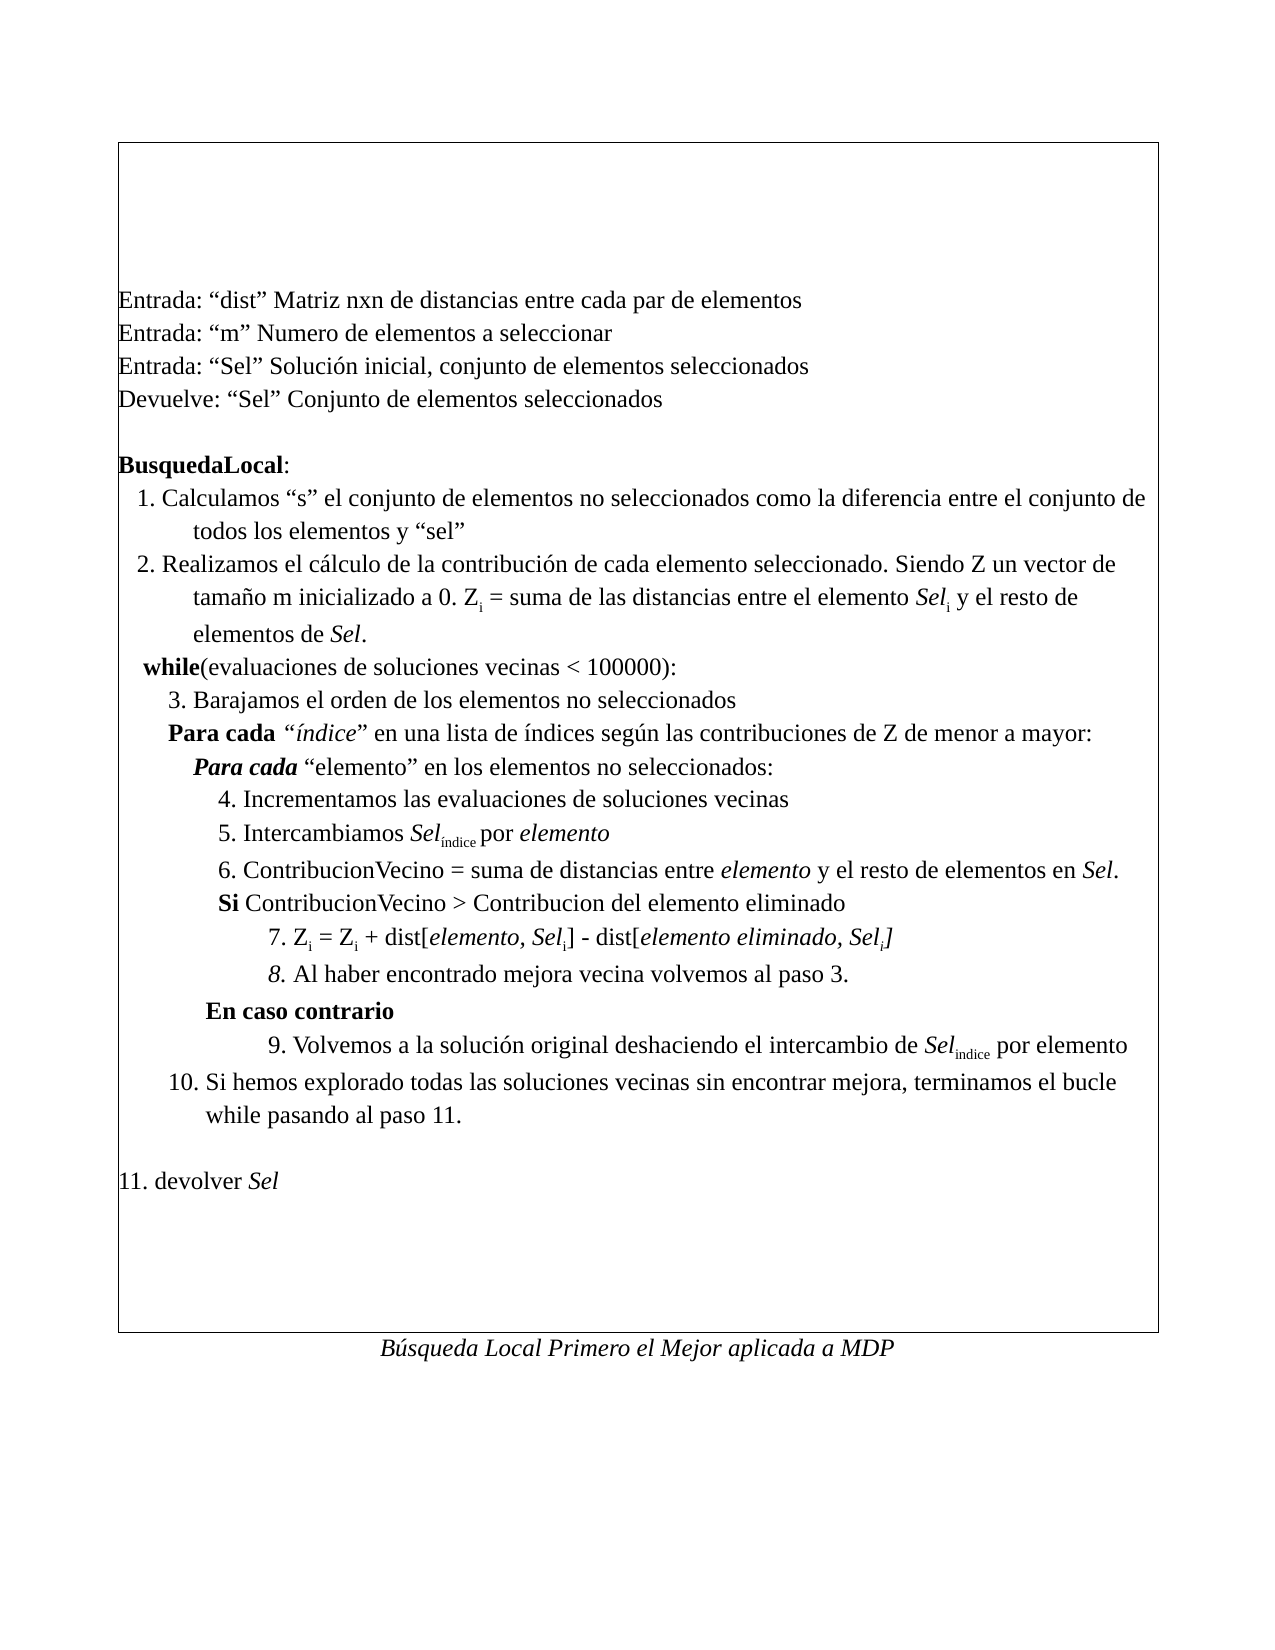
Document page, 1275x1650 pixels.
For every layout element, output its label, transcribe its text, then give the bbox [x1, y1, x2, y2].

text Búsqueda Local Primero el Mejor aplicada a MDP [118, 1333, 1159, 1362]
text Búsqueda Local Primero el Mejor aplicada a MDP [119, 155, 1158, 1332]
